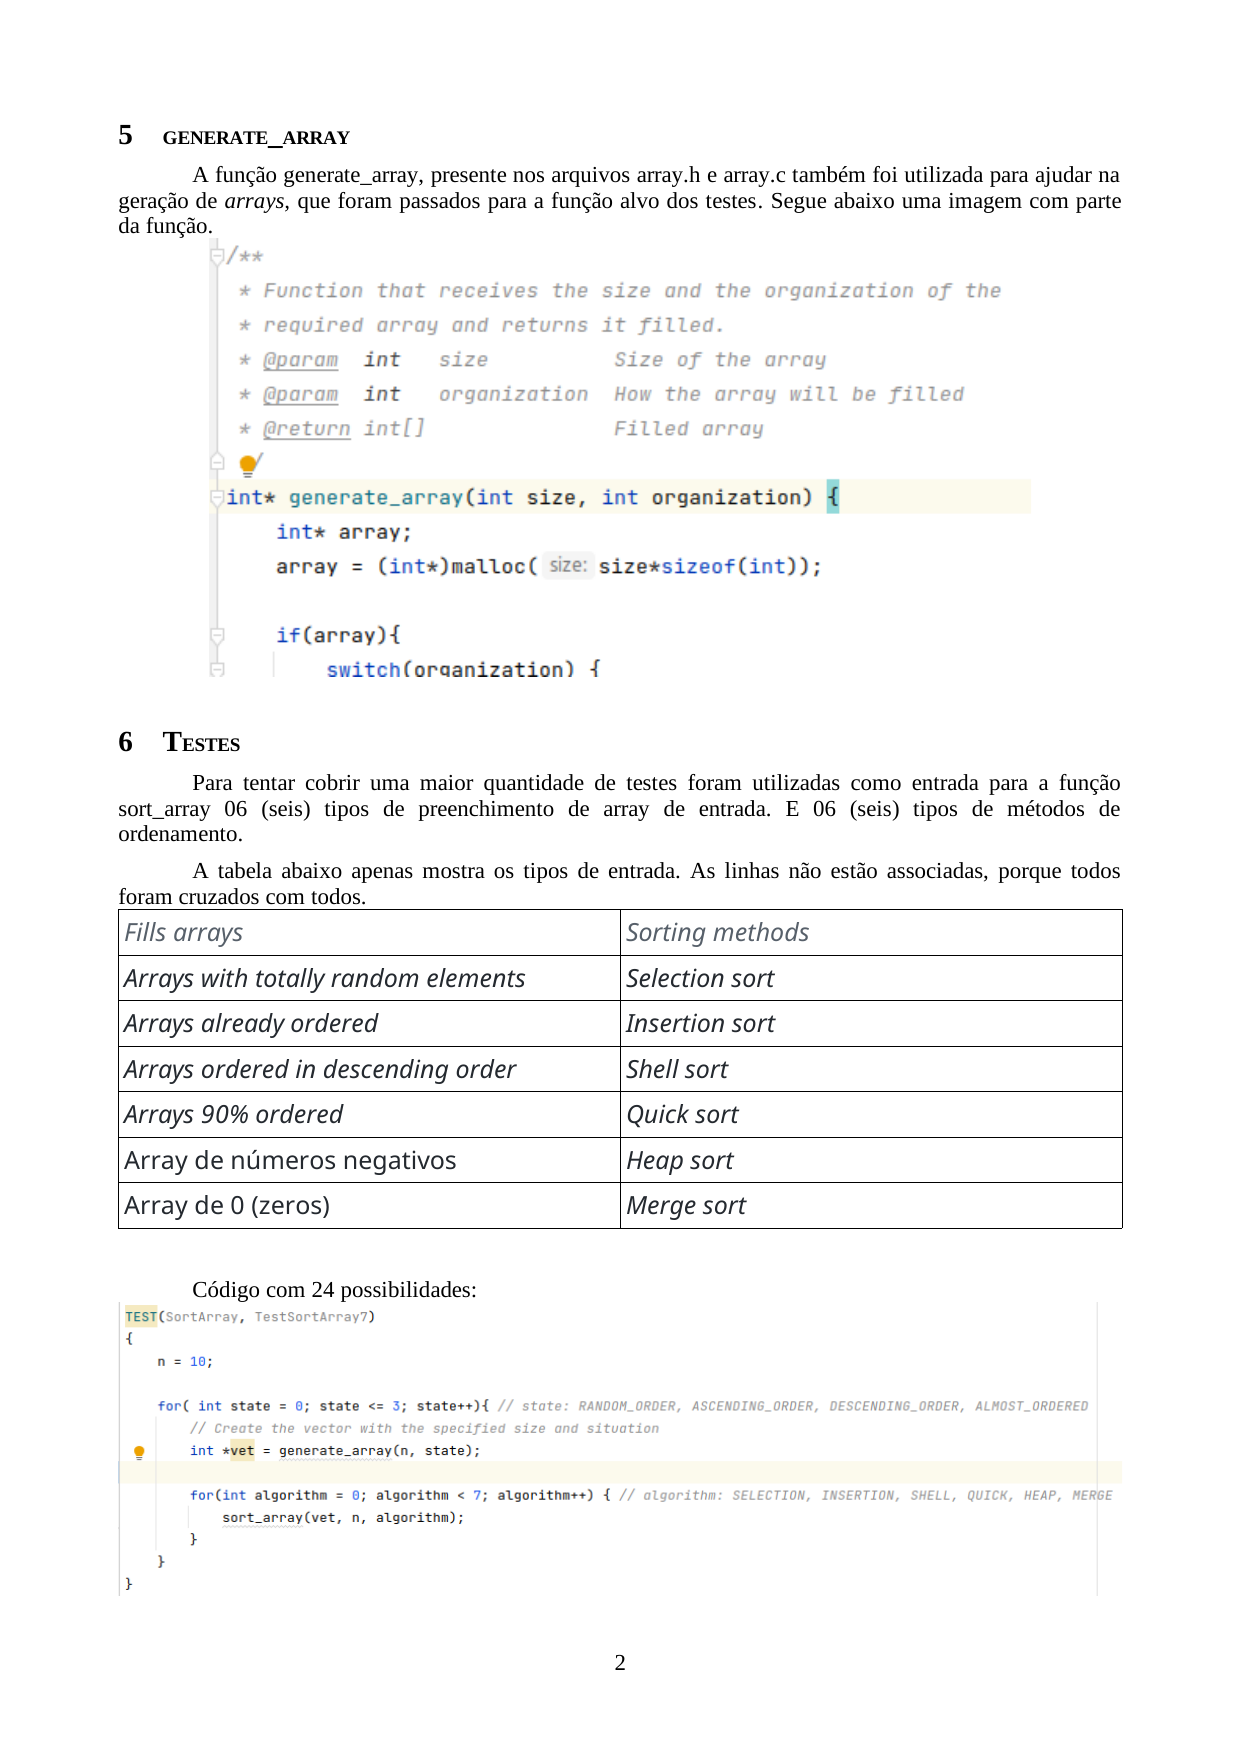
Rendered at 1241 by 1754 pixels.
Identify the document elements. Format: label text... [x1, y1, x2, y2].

subtitle Testes [118, 726, 1122, 758]
table_cell Merge sort [621, 1183, 1122, 1228]
picture [209, 238, 1032, 677]
table_cell Arrays 90% ordered [119, 1092, 620, 1137]
text Código com 24 possibilidades: [118, 1277, 1122, 1302]
table_cell Array de 0 (zeros) [119, 1183, 620, 1228]
text A função generate_array, presente nos arquivos array.h e array.c também foi utilizada para ajudar na geração de arrays, que foram passados para a função alvo dos testes. Segue abaixo uma imagem com parte da função. [118, 162, 1122, 239]
table_cell Insertion sort [621, 1001, 1122, 1046]
table_cell Heap sort [621, 1138, 1122, 1182]
table_cell Shell sort [621, 1047, 1122, 1091]
table_cell Arrays with totally random elements [119, 956, 620, 1000]
subtitle generate_array [118, 118, 1122, 151]
text Para tentar cobrir uma maior quantidade de testes foram utilizadas como entrada para a função sort_array 06 (seis) tipos de preenchimento de array de entrada. E 06 (seis) tipos de métodos de ordenamento. [118, 770, 1122, 846]
table_cell Quick sort [621, 1092, 1122, 1137]
table_header Sorting methods [621, 910, 1122, 955]
table_cell Arrays ordered in descending order [119, 1047, 620, 1091]
picture [118, 1302, 1123, 1596]
table_cell Selection sort [621, 956, 1122, 1000]
table_cell Array de números negativos [119, 1138, 620, 1182]
table_cell Arrays already ordered [119, 1001, 620, 1046]
text A tabela abaixo apenas mostra os tipos de entrada. As linhas não estão associadas, porque todos foram cruzados com todos. [118, 858, 1122, 909]
table_header Fills arrays [119, 910, 620, 955]
